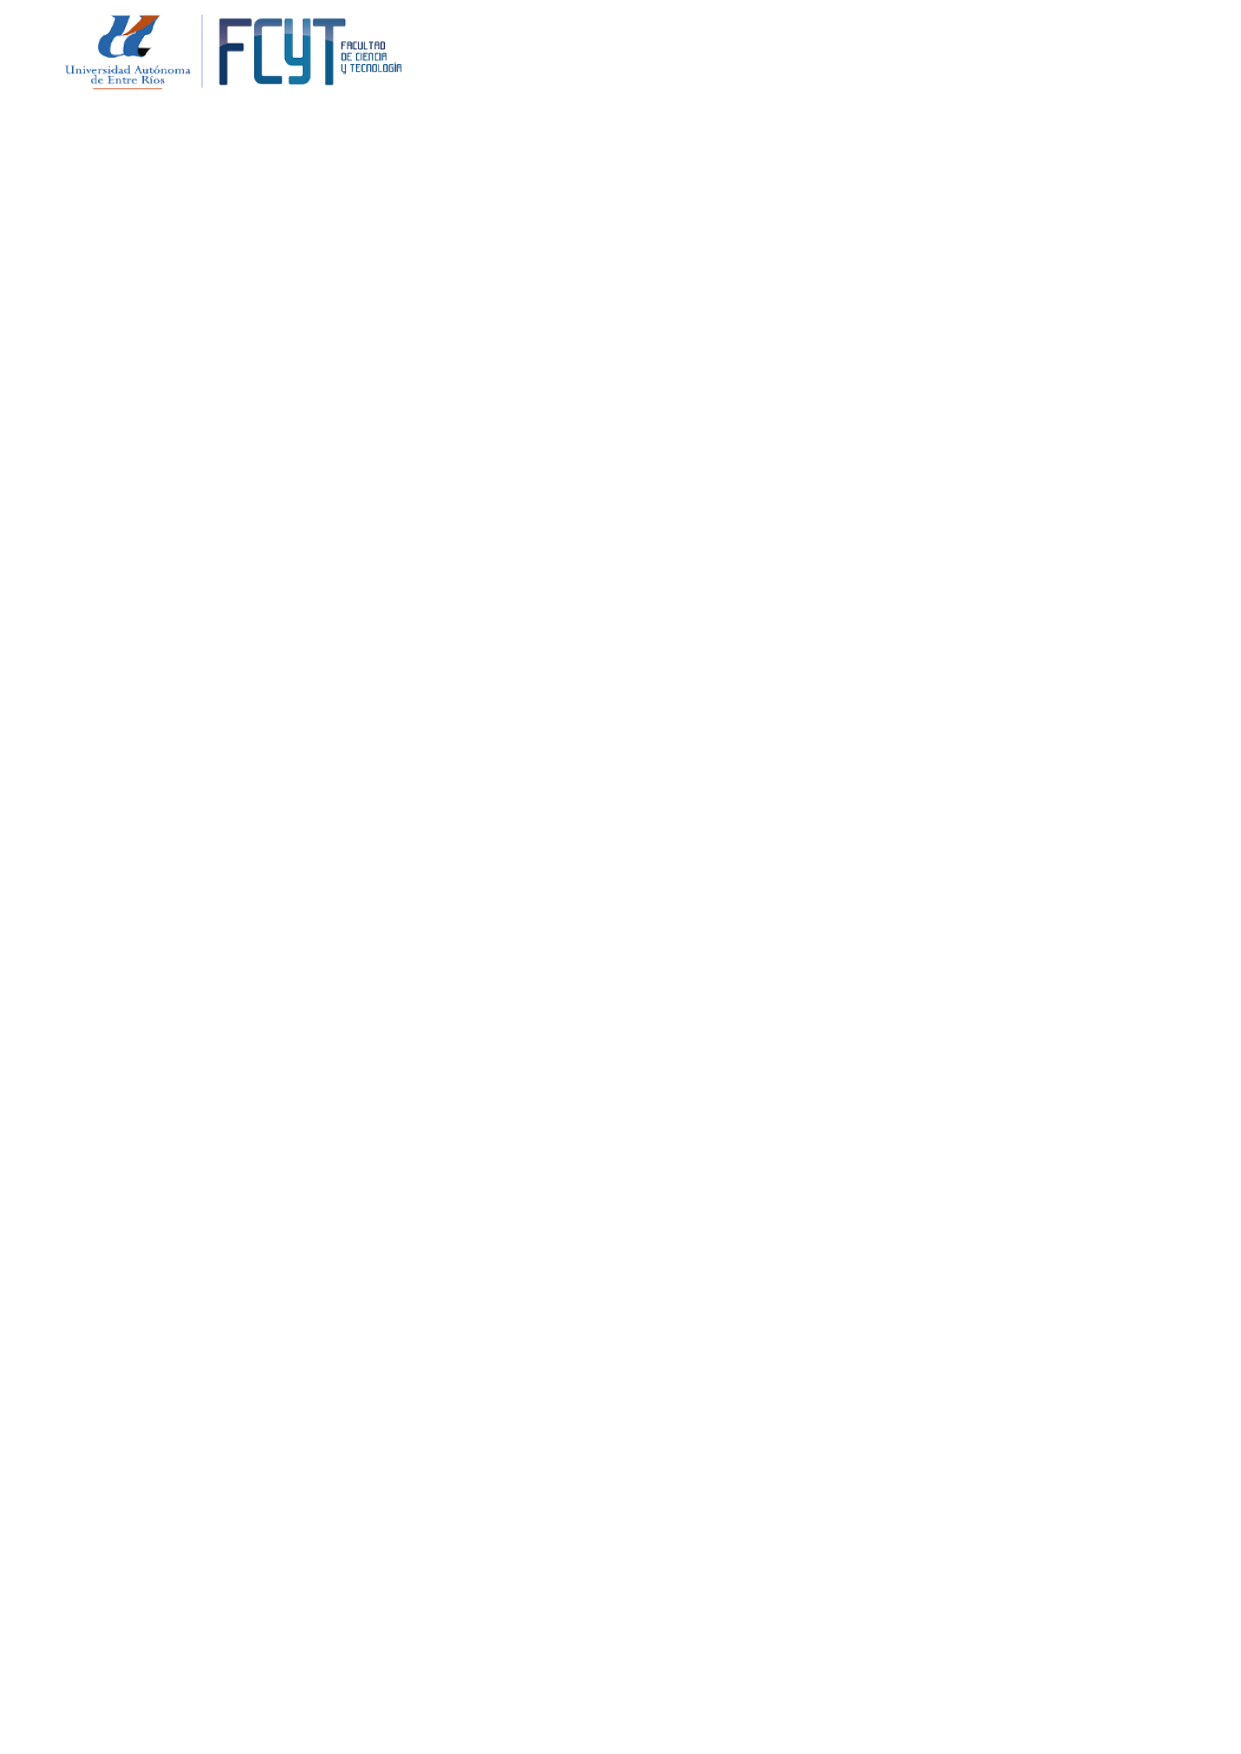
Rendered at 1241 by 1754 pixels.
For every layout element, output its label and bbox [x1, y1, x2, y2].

picture [59, 10, 409, 100]
